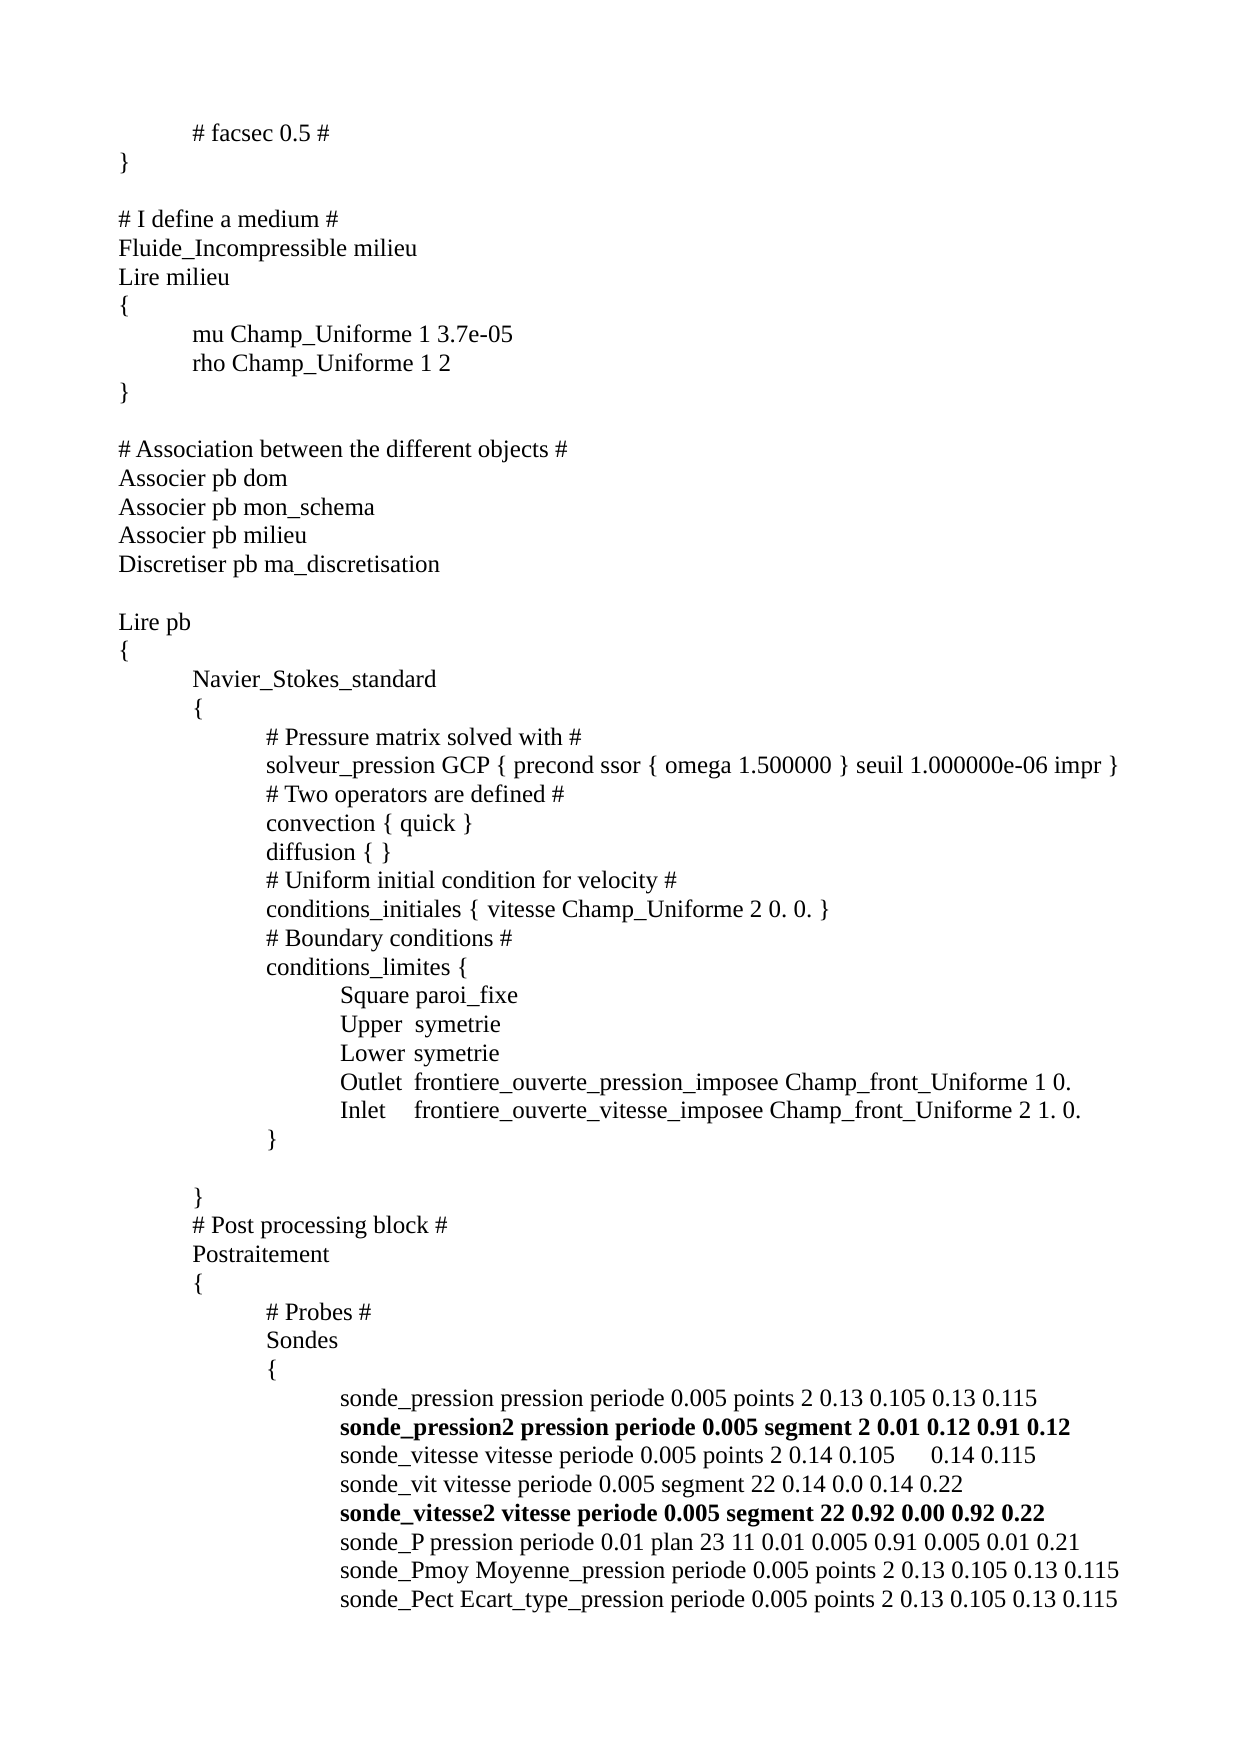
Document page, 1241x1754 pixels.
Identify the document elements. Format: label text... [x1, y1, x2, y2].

text Fluide_Incompressible milieu [118, 233, 1122, 262]
text Outlet frontiere_ouverte_pression_imposee Champ_front_Uniforme 1 0. [118, 1067, 1122, 1096]
text { [118, 1354, 1122, 1383]
text Postraitement [118, 1239, 1122, 1268]
text rho Champ_Uniforme 1 2 [118, 348, 1122, 377]
text Lire milieu [118, 262, 1122, 291]
text # Boundary conditions # [118, 923, 1122, 952]
text Inlet frontiere_ouverte_vitesse_imposee Champ_front_Uniforme 2 1. 0. [118, 1096, 1122, 1124]
text { [118, 1268, 1122, 1297]
text conditions_initiales { vitesse Champ_Uniforme 2 0. 0. } [118, 894, 1122, 923]
text convection { quick } [118, 808, 1122, 837]
text # Pressure matrix solved with # [118, 722, 1122, 751]
text sonde_vitesse vitesse periode 0.005 points 2 0.14 0.105 0.14 0.115 [118, 1441, 1122, 1469]
text # Post processing block # [118, 1211, 1122, 1239]
text Square paroi_fixe [118, 981, 1122, 1009]
text } [118, 147, 1122, 176]
text sonde_vitesse2 vitesse periode 0.005 segment 22 0.92 0.00 0.92 0.22 [118, 1498, 1122, 1527]
text sonde_vit vitesse periode 0.005 segment 22 0.14 0.0 0.14 0.22 [118, 1469, 1122, 1498]
text } [118, 1182, 1122, 1211]
text conditions_limites { [118, 952, 1122, 981]
text sonde_pression pression periode 0.005 points 2 0.13 0.105 0.13 0.115 [118, 1383, 1122, 1412]
text Lire pb [118, 607, 1122, 636]
text Discretiser pb ma_discretisation [118, 549, 1122, 578]
text mu Champ_Uniforme 1 3.7e-05 [118, 319, 1122, 348]
text { [118, 291, 1122, 319]
text { [118, 636, 1122, 664]
text sonde_Pmoy Moyenne_pression periode 0.005 points 2 0.13 0.105 0.13 0.115 [118, 1556, 1122, 1584]
text # Association between the different objects # [118, 434, 1122, 463]
text Upper symetrie [118, 1009, 1122, 1038]
text sonde_Pect Ecart_type_pression periode 0.005 points 2 0.13 0.105 0.13 0.115 [118, 1584, 1122, 1613]
text # Two operators are defined # [118, 779, 1122, 808]
text Sondes [118, 1326, 1122, 1354]
text sonde_P pression periode 0.01 plan 23 11 0.01 0.005 0.91 0.005 0.01 0.21 [118, 1527, 1122, 1556]
text } [118, 377, 1122, 406]
text # Probes # [118, 1297, 1122, 1326]
text # I define a medium # [118, 204, 1122, 233]
text # facsec 0.5 # [118, 118, 1122, 147]
text Lower symetrie [118, 1038, 1122, 1067]
text Associer pb dom [118, 463, 1122, 492]
text Navier_Stokes_standard [118, 664, 1122, 693]
text solveur_pression GCP { precond ssor { omega 1.500000 } seuil 1.000000e-06 impr } [118, 751, 1122, 779]
text # Uniform initial condition for velocity # [118, 866, 1122, 894]
text diffusion { } [118, 837, 1122, 866]
text sonde_pression2 pression periode 0.005 segment 2 0.01 0.12 0.91 0.12 [118, 1412, 1122, 1441]
text Associer pb milieu [118, 521, 1122, 549]
text } [118, 1124, 1122, 1153]
text Associer pb mon_schema [118, 492, 1122, 521]
text { [118, 693, 1122, 722]
